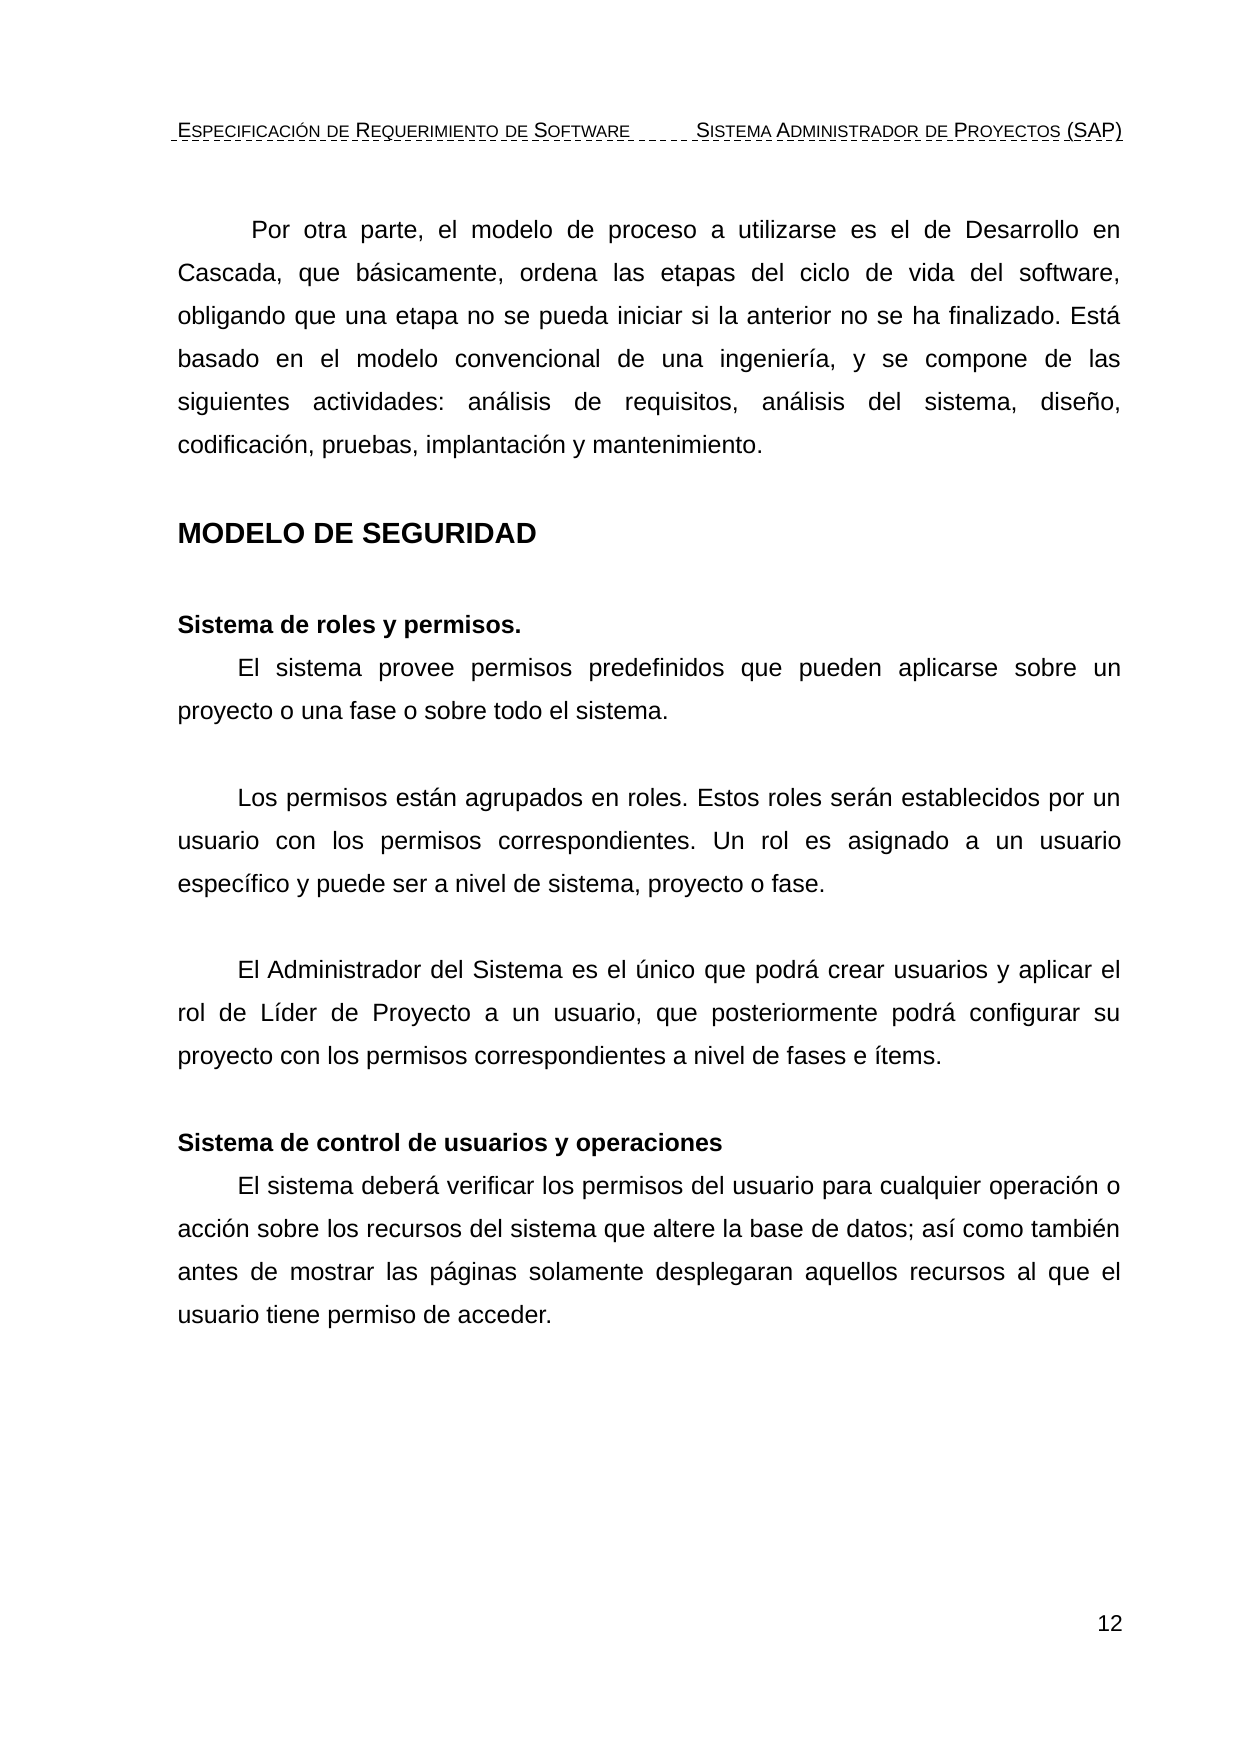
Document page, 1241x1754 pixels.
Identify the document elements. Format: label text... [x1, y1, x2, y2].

text El Administrador del Sistema es el único que podrá crear usuarios y aplicar el rol de Líder de Proyecto a un usuario, que posteriormente podrá configurar su proyecto con los permisos correspondientes a nivel de fases e ítems. [177, 955, 1122, 1070]
text MODELO DE SEGURIDAD [177, 517, 1122, 550]
text Sistema de control de usuarios y operaciones [177, 1127, 1122, 1156]
text El sistema deberá verificar los permisos del usuario para cualquier operación o acción sobre los recursos del sistema que altere la base de datos; así como también antes de mostrar las páginas solamente desplegaran aquellos recursos al que el usuario tiene permiso de acceder. [177, 1171, 1122, 1329]
text Sistema de roles y permisos. [177, 610, 1122, 639]
text Por otra parte, el modelo de proceso a utilizarse es el de Desarrollo en Cascada, que básicamente, ordena las etapas del ciclo de vida del software, obligando que una etapa no se pueda iniciar si la anterior no se ha finalizado. Está basado en el modelo convencional de una ingeniería, y se compone de las siguientes actividades: análisis de requisitos, análisis del sistema, diseño, codificación, pruebas, implantación y mantenimiento. [177, 215, 1122, 459]
text El sistema provee permisos predefinidos que pueden aplicarse sobre un proyecto o una fase o sobre todo el sistema. [177, 653, 1122, 725]
text Los permisos están agrupados en roles. Estos roles serán establecidos por un usuario con los permisos correspondientes. Un rol es asignado a un usuario específico y puede ser a nivel de sistema, proyecto o fase. [177, 782, 1122, 897]
